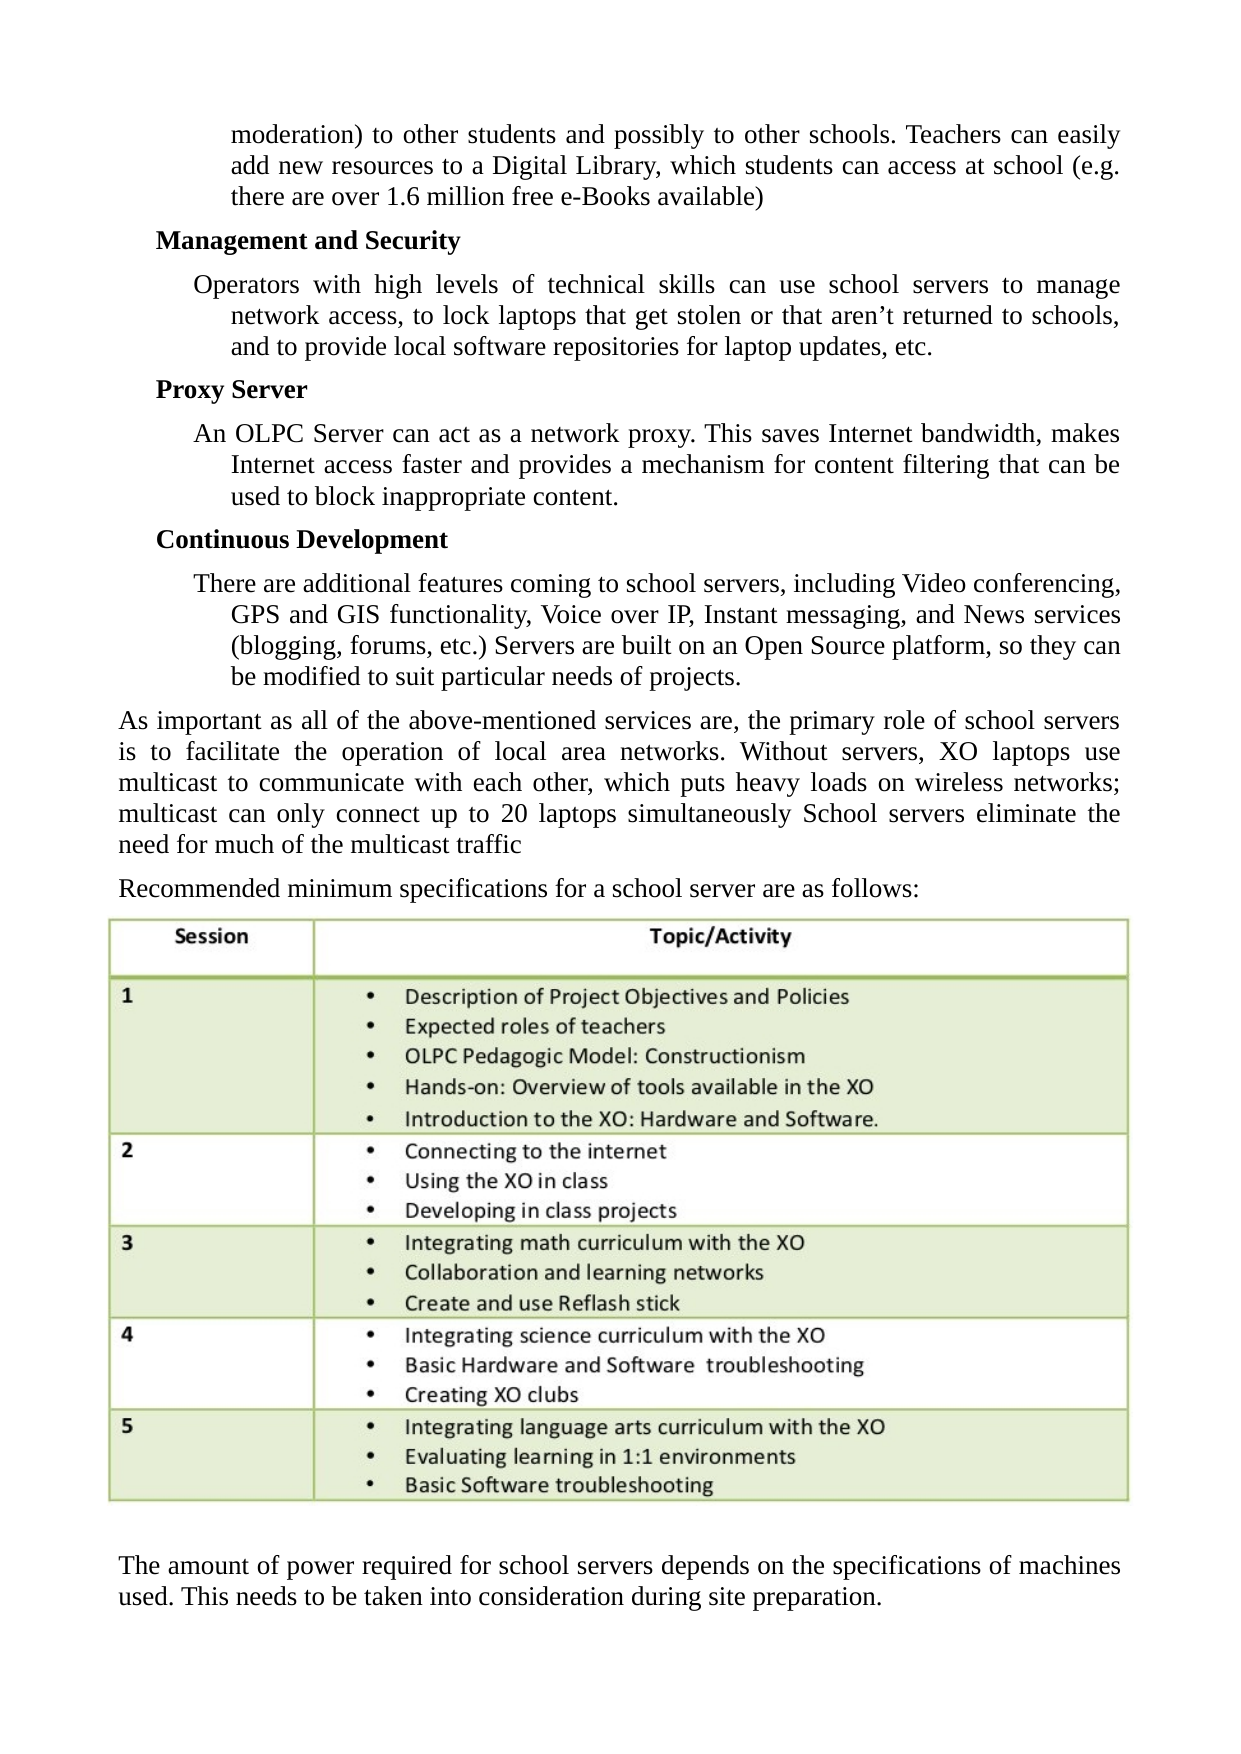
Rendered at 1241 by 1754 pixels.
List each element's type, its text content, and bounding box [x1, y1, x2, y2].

list Management and Security [156, 224, 1122, 255]
list Proxy Server [156, 374, 1122, 405]
list moderation) to other students and possibly to other schools. Teachers can easily add new resources to a Digital Library, which students can access at school (e.g. there are over 1.6 million free e-Books available) [193, 118, 1122, 212]
list There are additional features coming to school servers, including Video conferencing, GPS and GIS functionality, Voice over IP, Instant messaging, and News services (blogging, forums, etc.) Servers are built on an Open Source platform, so they can be modified to suit particular needs of projects. [193, 567, 1122, 691]
list Operators with high levels of technical skills can use school servers to manage network access, to lock laptops that get stolen or that aren’t returned to schools, and to provide local software repositories for laptop updates, etc. [193, 268, 1122, 361]
text As important as all of the above-mentioned services are, the primary role of school servers is to facilitate the operation of local area networks. Without servers, XO laptops use multicast to communicate with each other, which puts heavy loads on wireless networks; multicast can only connect up to 20 laptops simultaneously School servers eliminate the need for much of the multicast traffic [118, 704, 1122, 860]
text Recommended minimum specifications for a school server are as follows: [118, 872, 1122, 903]
list An OLPC Server can act as a network proxy. This saves Internet bandwidth, makes Internet access faster and provides a mechanism for content filtering that can be used to block inappropriate content. [193, 417, 1122, 511]
picture [106, 915, 1134, 1506]
list Continuous Development [156, 523, 1122, 554]
text The amount of power required for school servers depends on the specifications of machines used. This needs to be taken into consideration during site preparation. [118, 1549, 1122, 1611]
